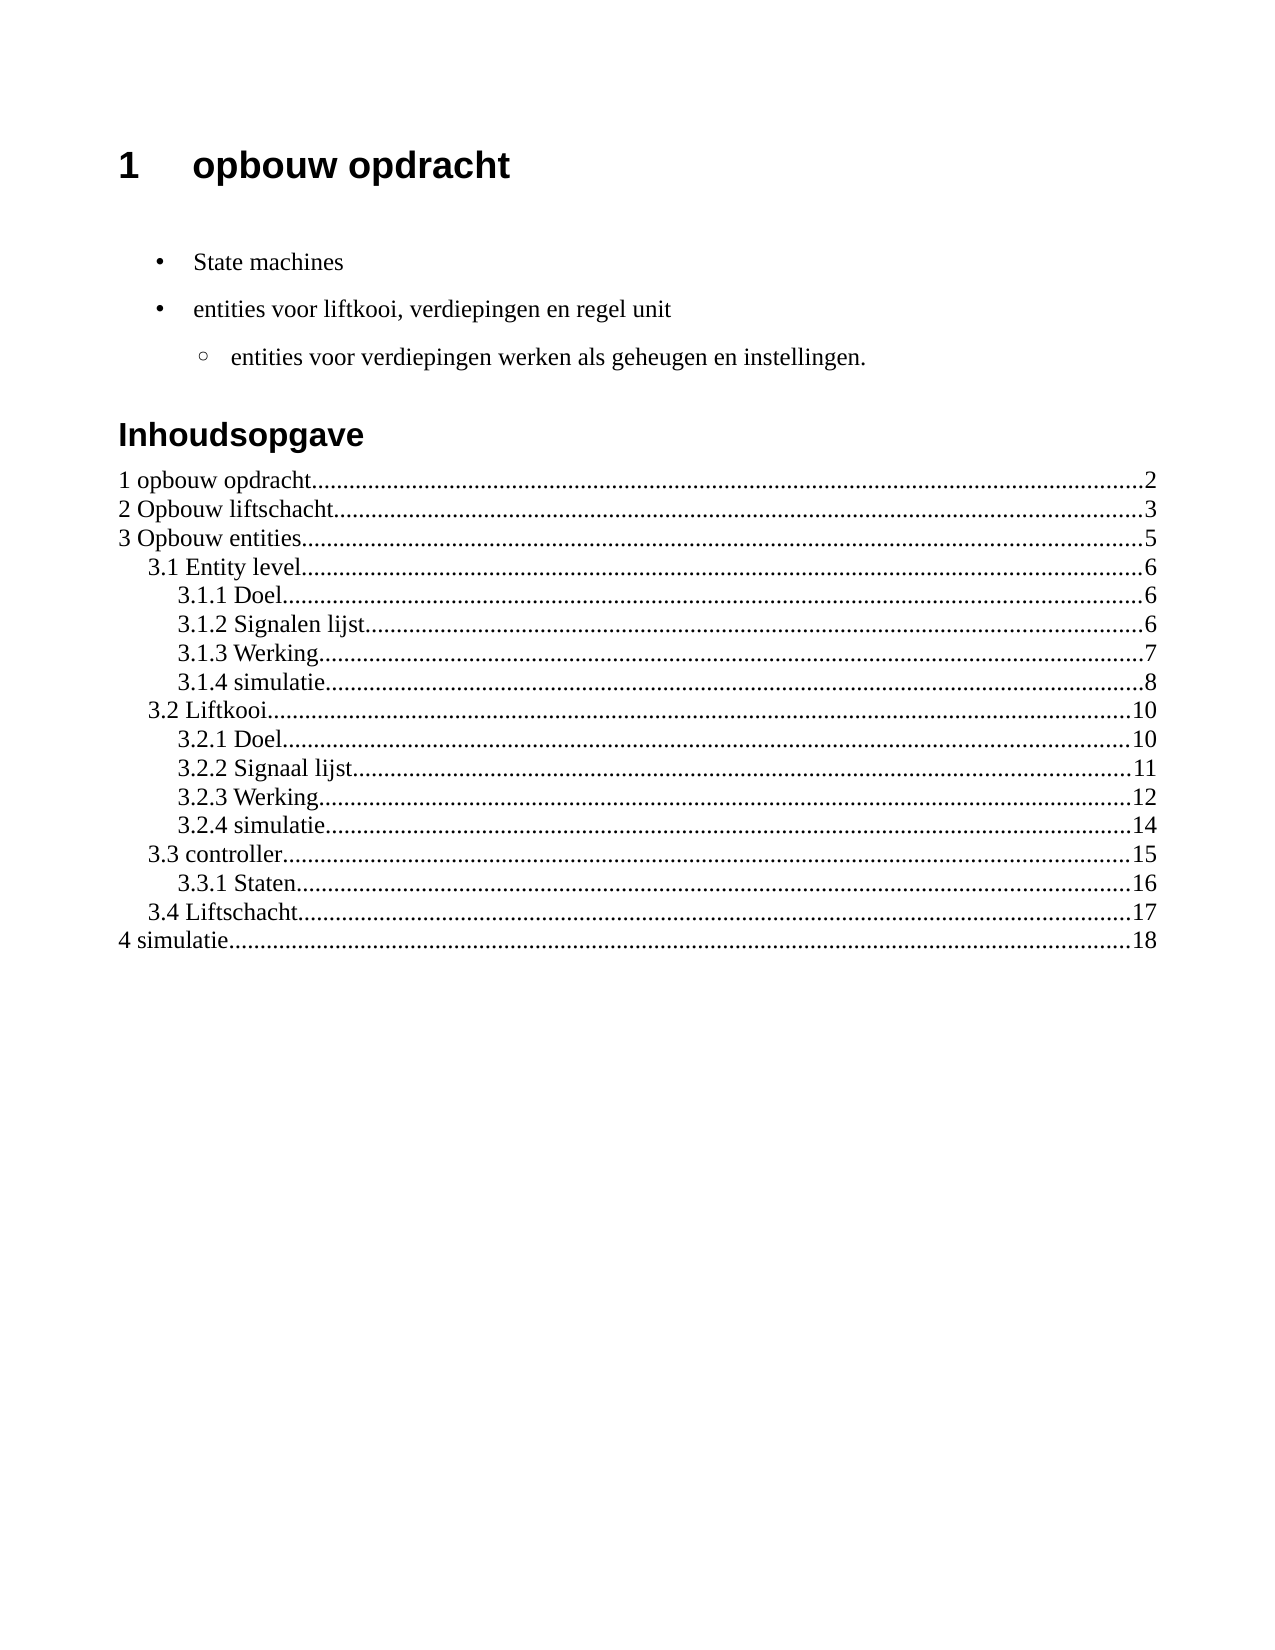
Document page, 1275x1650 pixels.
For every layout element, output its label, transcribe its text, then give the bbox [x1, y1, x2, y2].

list entities voor verdiepingen werken als geheugen en instellingen. [193, 342, 1157, 371]
text 3.3 controller 15 [148, 839, 1157, 868]
text 3 Opbouw entities 5 [118, 523, 1157, 552]
text 3.2.1 Doel 10 [177, 724, 1157, 753]
list entities voor liftkooi, verdiepingen en regel unit [156, 294, 1157, 323]
list State machines [156, 247, 1157, 276]
text 3.4 Liftschacht 17 [148, 897, 1157, 926]
text 3.2 Liftkooi 10 [148, 696, 1157, 724]
text 3.2.2 Signaal lijst 11 [177, 753, 1157, 782]
subtitle Inhoudsopgave [118, 415, 1157, 453]
text 1 opbouw opdracht 2 [118, 466, 1157, 494]
text 3.2.4 simulatie 14 [177, 811, 1157, 839]
text 3.3.1 Staten 16 [177, 868, 1157, 897]
text 3.1.2 Signalen lijst 6 [177, 609, 1157, 638]
subtitle opbouw opdracht [118, 143, 1157, 187]
text 3.1.1 Doel 6 [177, 581, 1157, 609]
text 4 simulatie 18 [118, 926, 1157, 954]
text 3.2.3 Werking 12 [177, 782, 1157, 811]
text 3.1 Entity level 6 [148, 552, 1157, 581]
text 3.1.4 simulatie 8 [177, 667, 1157, 696]
text 2 Opbouw liftschacht 3 [118, 494, 1157, 523]
text 3.1.3 Werking 7 [177, 638, 1157, 667]
